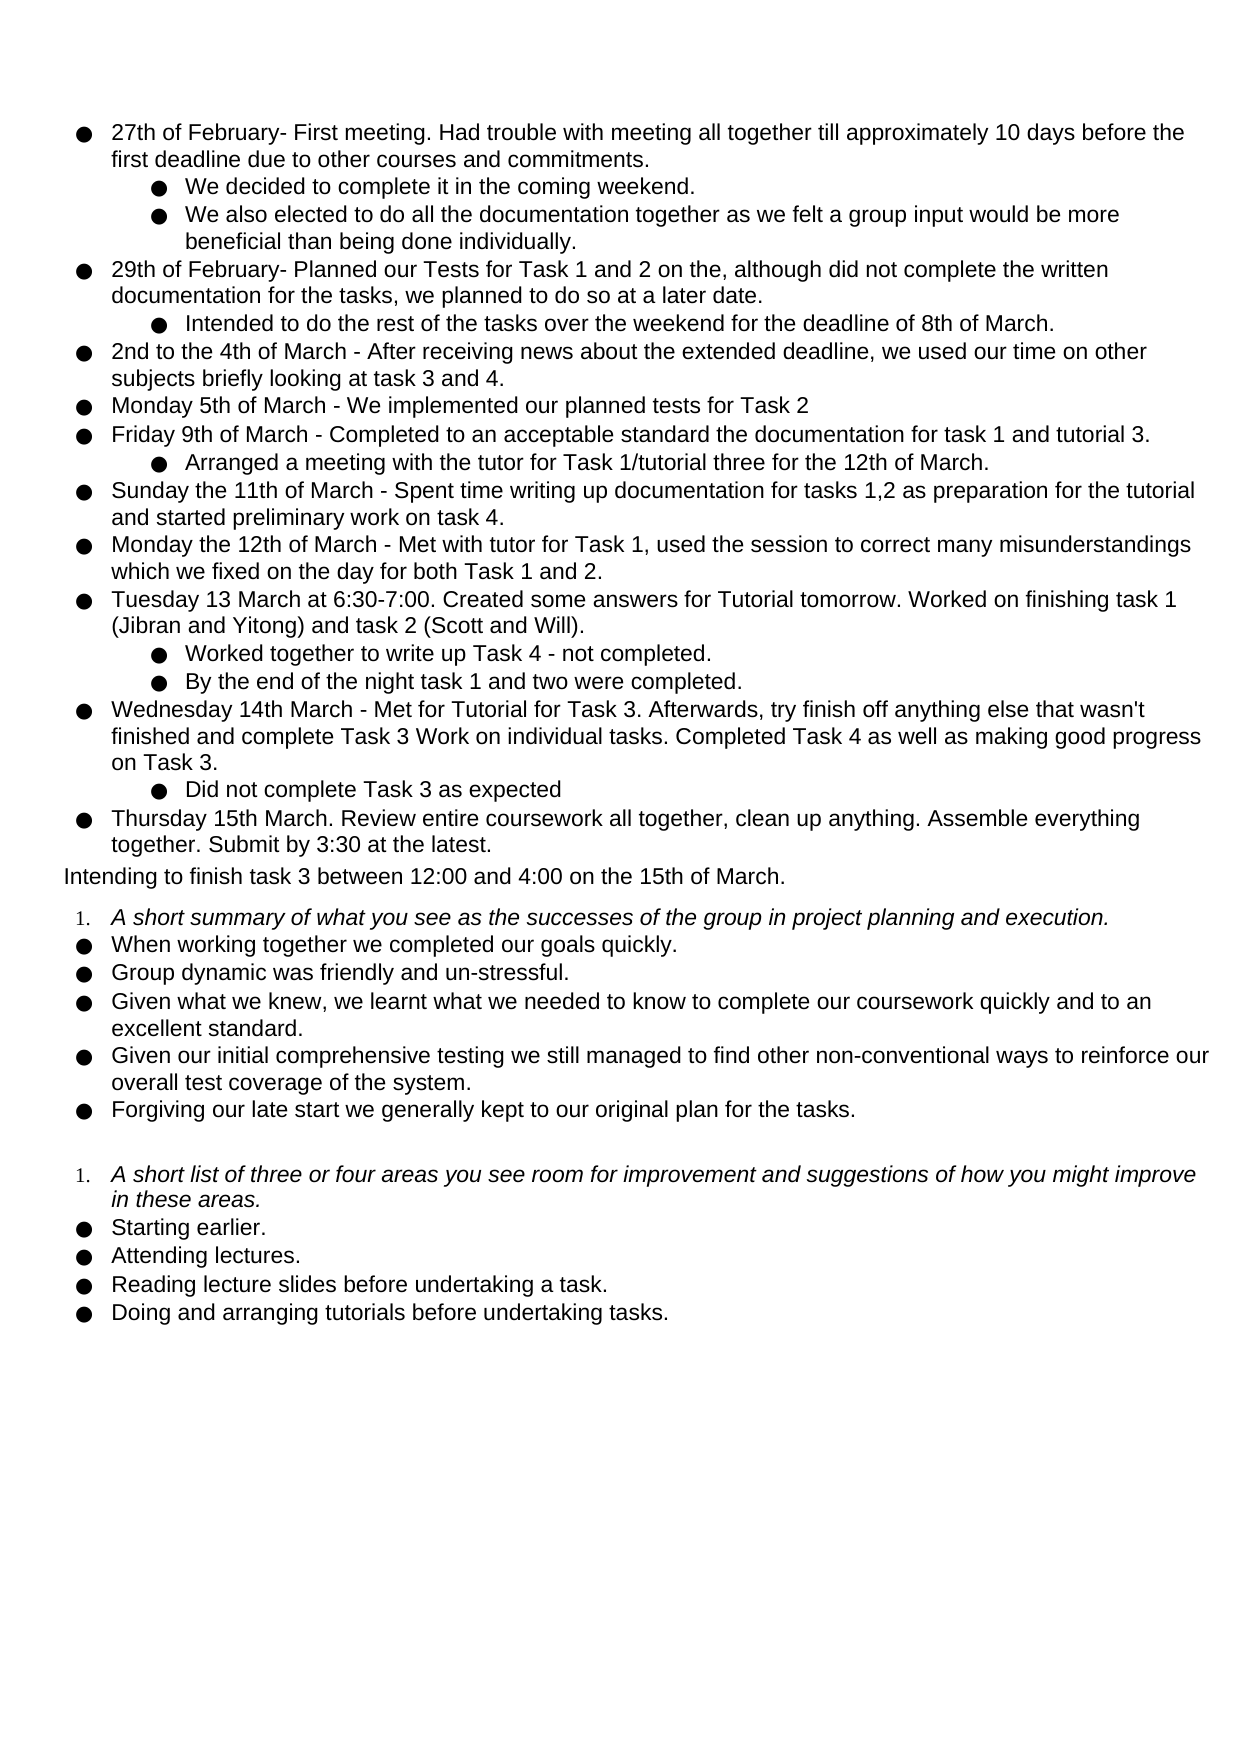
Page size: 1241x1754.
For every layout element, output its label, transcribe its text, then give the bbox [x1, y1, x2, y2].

list By the end of the night task 1 and two were completed. [150, 667, 1209, 696]
list Did not complete Task 3 as expected [150, 775, 1209, 804]
list Intended to do the rest of the tasks over the weekend for the deadline of 8th of March. [150, 309, 1209, 337]
list Worked together to write up Task 4 - not completed. [150, 639, 1209, 667]
list A short summary of what you see as the successes of the group in project planning and execution. [75, 904, 1209, 930]
list Doing and arranging tutorials before undertaking tasks. [75, 1298, 1209, 1327]
list 2nd to the 4th of March - After receiving news about the extended deadline, we used our time on other subjects briefly looking at task 3 and 4. [75, 337, 1209, 391]
list Sunday the 11th of March - Spent time writing up documentation for tasks 1,2 as preparation for the tutorial and started preliminary work on task 4. [75, 477, 1209, 531]
list 27th of February- First meeting. Had trouble with meeting all together till approximately 10 days before the first deadline due to other courses and commitments. [75, 118, 1209, 172]
list Arranged a meeting with the tutor for Task 1/tutorial three for the 12th of March. [150, 448, 1209, 477]
list Attending lectures. [75, 1241, 1209, 1270]
list Starting earlier. [75, 1213, 1209, 1241]
list Tuesday 13 March at 6:30-7:00. Created some answers for Tutorial tomorrow. Worked on finishing task 1 (Jibran and Yitong) and task 2 (Scott and Will). [75, 585, 1209, 639]
list Friday 9th of March - Completed to an acceptable standard the documentation for task 1 and tutorial 3. [75, 420, 1209, 448]
list Given what we knew, we learnt what we needed to know to complete our coursework quickly and to an excellent standard. [75, 987, 1209, 1041]
list When working together we completed our goals quickly. [75, 930, 1209, 958]
list Forgiving our late start we generally kept to our original plan for the tasks. [75, 1095, 1209, 1123]
text Intending to finish task 3 between 12:00 and 4:00 on the 15th of March. [37, 858, 1209, 892]
list We decided to complete it in the coming weekend. [150, 172, 1209, 201]
list Monday the 12th of March - Met with tutor for Task 1, used the session to correct many misunderstandings which we fixed on the day for both Task 1 and 2. [75, 531, 1209, 585]
list Wednesday 14th March - Met for Tutorial for Task 3. Afterwards, try finish off anything else that wasn't finished and complete Task 3 Work on individual tasks. Completed Task 4 as well as making good progress on Task 3. [75, 696, 1209, 775]
list 29th of February- Planned our Tests for Task 1 and 2 on the, although did not complete the written documentation for the tasks, we planned to do so at a later date. [75, 255, 1209, 309]
list Group dynamic was friendly and un-stressful. [75, 958, 1209, 987]
list A short list of three or four areas you see room for improvement and suggestions of how you might improve in these areas. [75, 1162, 1209, 1213]
list Thursday 15th March. Review entire coursework all together, clean up anything. Assemble everything together. Submit by 3:30 at the latest. [75, 804, 1209, 858]
list Monday 5th of March - We implemented our planned tests for Task 2 [75, 391, 1209, 420]
list Given our initial comprehensive testing we still managed to find other non-conventional ways to reinforce our overall test coverage of the system. [75, 1041, 1209, 1095]
list Reading lecture slides before undertaking a task. [75, 1270, 1209, 1298]
list We also elected to do all the documentation together as we felt a group input would be more beneficial than being done individually. [150, 201, 1209, 255]
